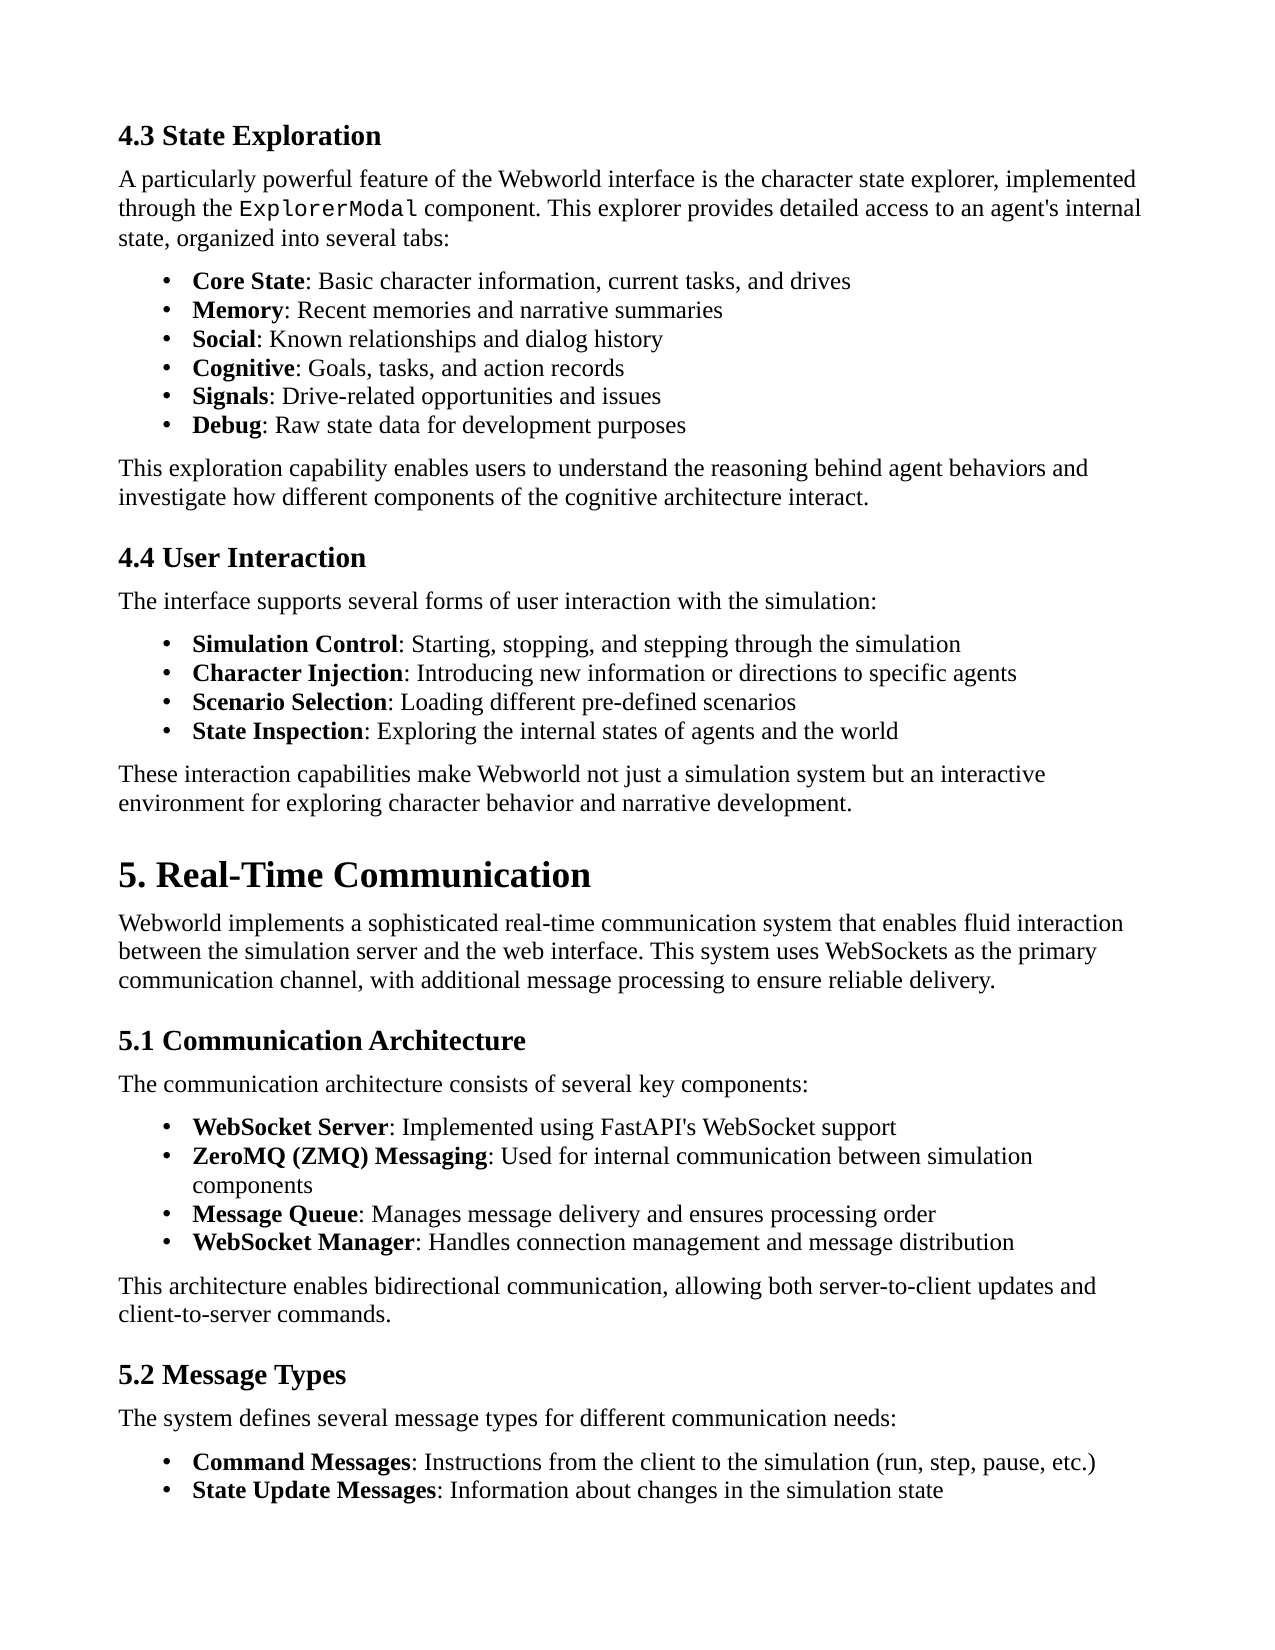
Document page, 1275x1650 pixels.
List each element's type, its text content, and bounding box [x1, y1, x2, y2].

text The system defines several message types for different communication needs: [118, 1403, 1157, 1432]
list Core State: Basic character information, current tasks, and drives [162, 266, 1157, 295]
list Simulation Control: Starting, stopping, and stepping through the simulation [162, 629, 1157, 658]
list Social: Known relationships and dialog history [162, 324, 1157, 353]
subtitle 5.2 Message Types [118, 1357, 1157, 1391]
list ZeroMQ (ZMQ) Messaging: Used for internal communication between simulation components [162, 1141, 1157, 1199]
list Scenario Selection: Loading different pre-defined scenarios [162, 687, 1157, 716]
text This exploration capability enables users to understand the reasoning behind agent behaviors and investigate how different components of the cognitive architecture interact. [118, 453, 1157, 511]
text These interaction capabilities make Webworld not just a simulation system but an interactive environment for exploring character behavior and narrative development. [118, 759, 1157, 817]
list WebSocket Manager: Handles connection management and message distribution [162, 1227, 1157, 1256]
list WebSocket Server: Implemented using FastAPI's WebSocket support [162, 1112, 1157, 1141]
list Signals: Drive-related opportunities and issues [162, 381, 1157, 410]
subtitle 4.3 State Exploration [118, 118, 1157, 152]
list Cognitive: Goals, tasks, and action records [162, 353, 1157, 381]
list Debug: Raw state data for development purposes [162, 410, 1157, 439]
list Command Messages: Instructions from the client to the simulation (run, step, pause, etc.) [162, 1447, 1157, 1476]
list State Update Messages: Information about changes in the simulation state [162, 1476, 1157, 1504]
list Message Queue: Manages message delivery and ensures processing order [162, 1199, 1157, 1227]
text Webworld implements a sophisticated real-time communication system that enables fluid interaction between the simulation server and the web interface. This system uses WebSockets as the primary communication channel, with additional message processing to ensure reliable delivery. [118, 908, 1157, 994]
text The communication architecture consists of several key components: [118, 1069, 1157, 1098]
subtitle 4.4 User Interaction [118, 540, 1157, 574]
list Character Injection: Introducing new information or directions to specific agents [162, 658, 1157, 687]
list State Inspection: Exploring the internal states of agents and the world [162, 716, 1157, 744]
text This architecture enables bidirectional communication, allowing both server-to-client updates and client-to-server commands. [118, 1271, 1157, 1328]
text A particularly powerful feature of the Webworld interface is the character state explorer, implemented through the ExplorerModal component. This explorer provides detailed access to an agent's internal state, organized into several tabs: [118, 164, 1157, 252]
subtitle 5.1 Communication Architecture [118, 1023, 1157, 1057]
subtitle 5. Real-Time Communication [118, 852, 1157, 895]
list Memory: Recent memories and narrative summaries [162, 295, 1157, 324]
text The interface supports several forms of user interaction with the simulation: [118, 586, 1157, 615]
